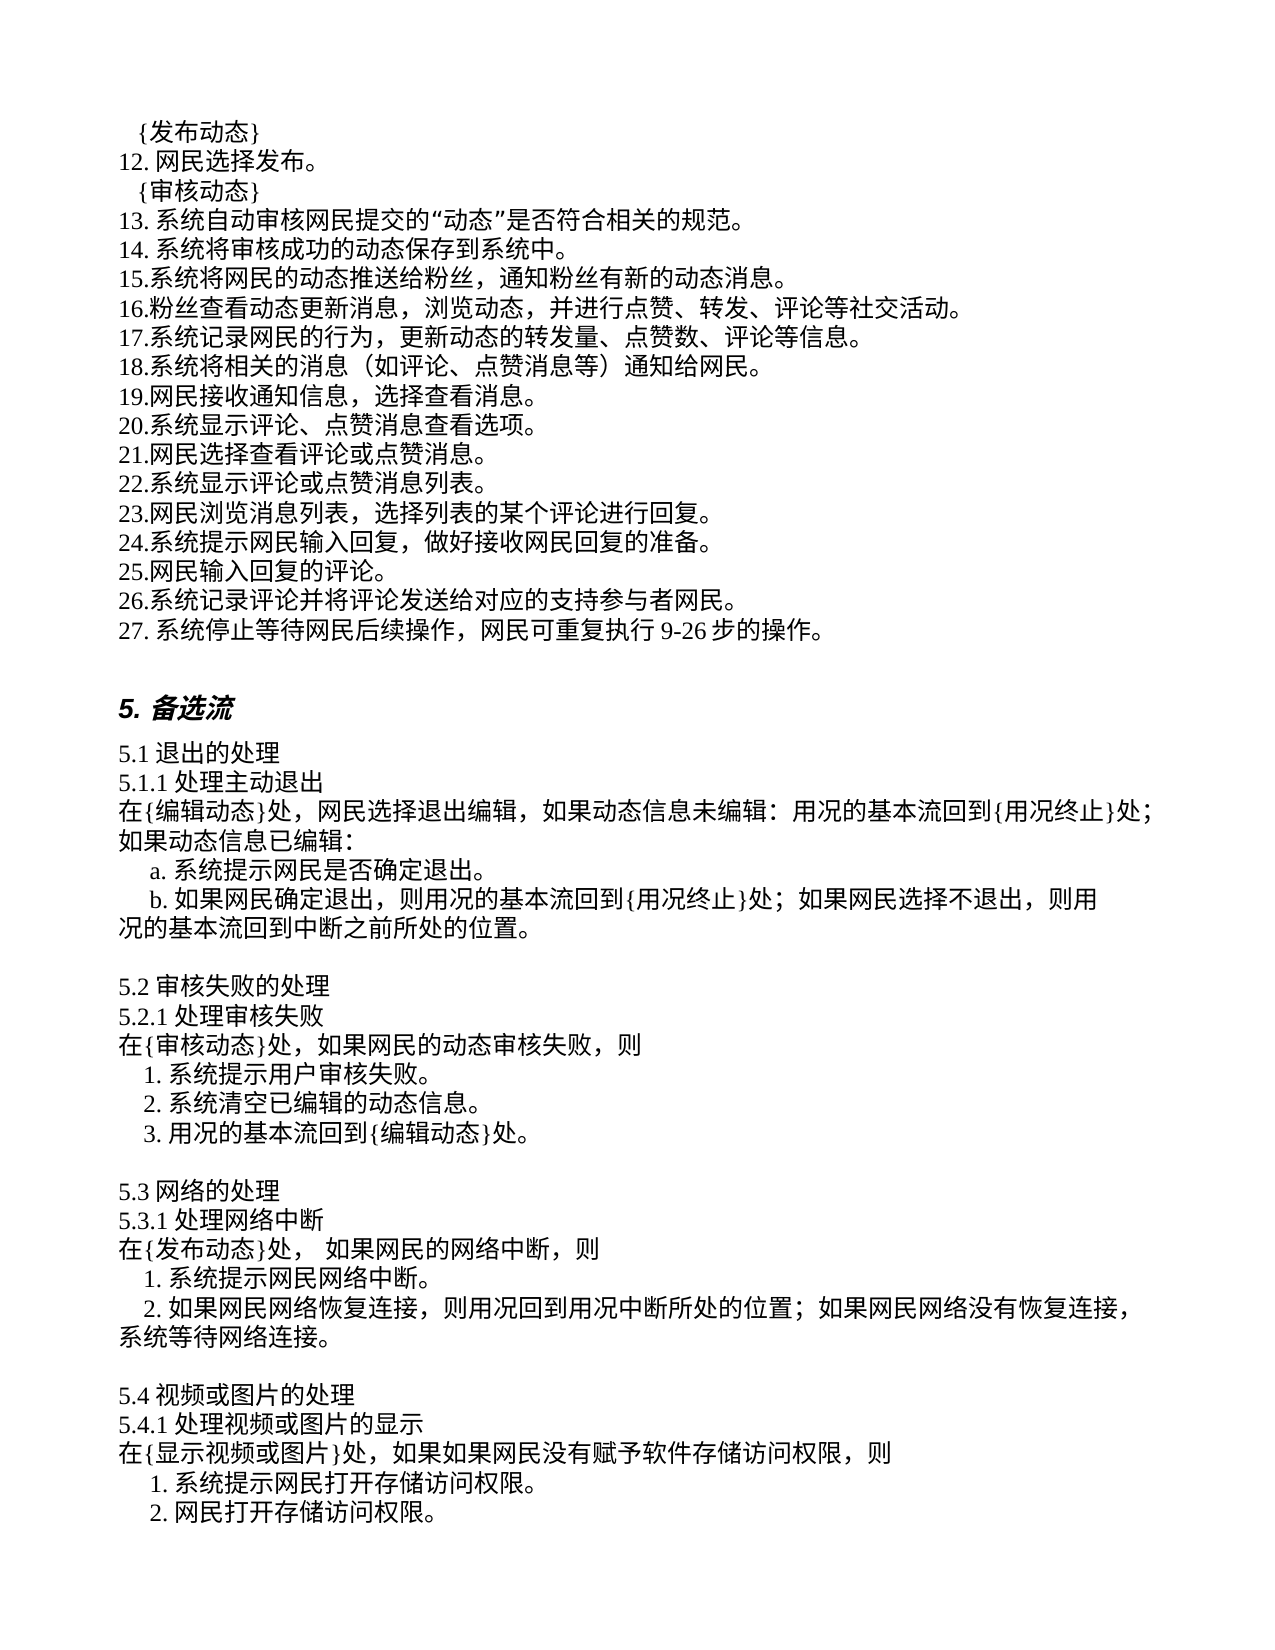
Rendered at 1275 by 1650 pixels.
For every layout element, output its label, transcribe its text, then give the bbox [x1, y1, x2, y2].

text 26.系统记录评论并将评论发送给对应的支持参与者网民。 [118, 586, 1157, 616]
text 12. 网民选择发布。 [118, 147, 1157, 177]
text 18.系统将相关的消息（如评论、点赞消息等）通知给网民。 [118, 352, 1157, 382]
text 2. 如果网民网络恢复连接，则用况回到用况中断所处的位置；如果网民网络没有恢复连接，系统等待网络连接。 [118, 1294, 1157, 1352]
text 16.粉丝查看动态更新消息，浏览动态，并进行点赞、转发、评论等社交活动。 [118, 294, 1157, 323]
text 17.系统记录网民的行为，更新动态的转发量、点赞数、评论等信息。 [118, 323, 1157, 352]
text 5.1 退出的处理 [118, 739, 1157, 768]
text 在{发布动态}处， 如果网民的网络中断，则 [118, 1235, 1157, 1264]
text 19.网民接收通知信息，选择查看消息。 [118, 382, 1157, 411]
text 5.3 网络的处理 [118, 1177, 1157, 1206]
text 2. 系统清空已编辑的动态信息。 [118, 1089, 1157, 1119]
text {发布动态} [118, 118, 1157, 147]
text 5.3.1 处理网络中断 [118, 1206, 1157, 1235]
text 1. 系统提示网民打开存储访问权限。 [118, 1469, 1157, 1498]
text 1. 系统提示用户审核失败。 [118, 1060, 1157, 1089]
text 况的基本流回到中断之前所处的位置。 [118, 914, 1157, 943]
text 在{显示视频或图片}处，如果如果网民没有赋予软件存储访问权限，则 [118, 1439, 1157, 1469]
text 2. 网民打开存储访问权限。 [118, 1498, 1157, 1527]
text 5.2 审核失败的处理 [118, 972, 1157, 1002]
text 24.系统提示网民输入回复，做好接收网民回复的准备。 [118, 528, 1157, 557]
text 5.1.1 处理主动退出 [118, 768, 1157, 797]
text 20.系统显示评论、点赞消息查看选项。 [118, 411, 1157, 440]
text 14. 系统将审核成功的动态保存到系统中。 [118, 235, 1157, 264]
text 23.网民浏览消息列表，选择列表的某个评论进行回复。 [118, 499, 1157, 528]
subtitle 5. 备选流 [118, 686, 1157, 726]
text 5.4.1 处理视频或图片的显示 [118, 1410, 1157, 1439]
text a. 系统提示网民是否确定退出。 [118, 856, 1157, 885]
text 25.网民输入回复的评论。 [118, 557, 1157, 586]
text 在{编辑动态}处，网民选择退出编辑，如果动态信息未编辑：用况的基本流回到{用况终止}处；如果动态信息已编辑： [118, 797, 1157, 856]
text 21.网民选择查看评论或点赞消息。 [118, 440, 1157, 469]
text 3. 用况的基本流回到{编辑动态}处。 [118, 1119, 1157, 1148]
text 5.2.1 处理审核失败 [118, 1002, 1157, 1031]
text 13. 系统自动审核网民提交的“动态”是否符合相关的规范。 [118, 206, 1157, 235]
text 5.4 视频或图片的处理 [118, 1381, 1157, 1410]
text b. 如果网民确定退出，则用况的基本流回到{用况终止}处；如果网民选择不退出，则用 [118, 885, 1157, 914]
text 22.系统显示评论或点赞消息列表。 [118, 469, 1157, 499]
text 27. 系统停止等待网民后续操作，网民可重复执行9-26步的操作。 [118, 616, 1157, 645]
text 15.系统将网民的动态推送给粉丝，通知粉丝有新的动态消息。 [118, 264, 1157, 294]
text {审核动态} [118, 177, 1157, 206]
text 1. 系统提示网民网络中断。 [118, 1264, 1157, 1294]
text 在{审核动态}处，如果网民的动态审核失败，则 [118, 1031, 1157, 1060]
